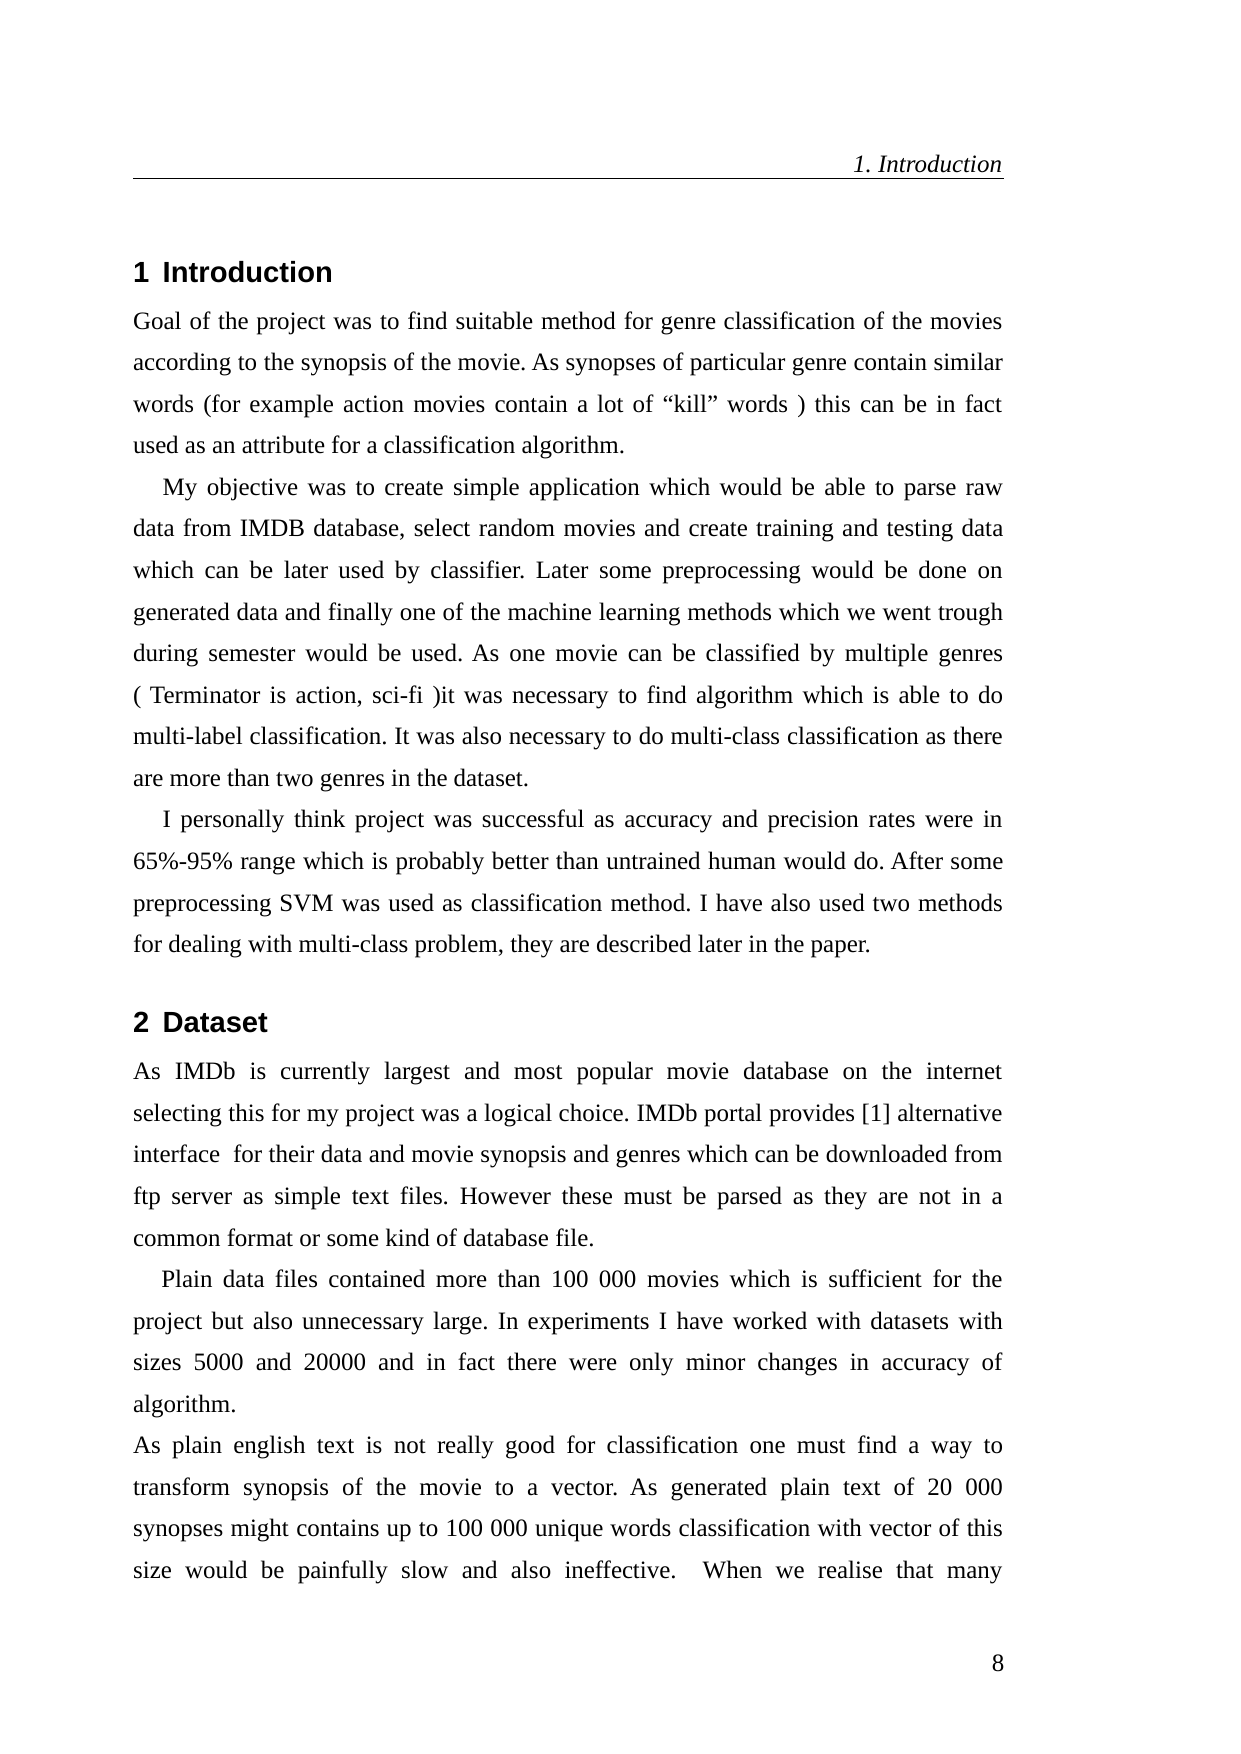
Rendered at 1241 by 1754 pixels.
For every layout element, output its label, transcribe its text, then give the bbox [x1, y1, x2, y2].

text As plain english text is not really good for classification one must find a way to transform synopsis of the movie to a vector. As generated plain text of 20 000 synopses might contains up to 100 000 unique words classification with vector of this size would be painfully slow and also ineffective. When we realise that many [133, 1431, 1004, 1584]
subtitle Introduction [133, 256, 1004, 288]
subtitle Dataset [133, 1006, 1004, 1039]
text Plain data files contained more than 100 000 movies which is sufficient for the project but also unnecessary large. In experiments I have worked with datasets with sizes 5000 and 20000 and in fact there were only minor changes in accuracy of algorithm. [133, 1265, 1004, 1418]
text I personally think project was successful as accuracy and precision rates were in 65%-95% range which is probably better than untrained human would do. After some preprocessing SVM was used as classification method. I have also used two methods for dealing with multi-class problem, they are described later in the paper. [133, 806, 1004, 958]
text My objective was to create simple application which would be able to parse raw data from IMDB database, select random movies and create training and testing data which can be later used by classifier. Later some preprocessing would be done on generated data and finally one of the machine learning methods which we went trough during semester would be used. As one movie can be classified by multiple genres ( Terminator is action, sci-fi )it was necessary to find algorithm which is able to do multi-label classification. It was also necessary to do multi-class classification as there are more than two genres in the dataset. [133, 473, 1004, 792]
text As IMDb is currently largest and most popular movie database on the internet selecting this for my project was a logical choice. IMDb portal provides [1] alternative interface for their data and movie synopsis and genres which can be downloaded from ftp server as simple text files. However these must be parsed as they are not in a common format or some kind of database file. [133, 1057, 1004, 1251]
text Goal of the project was to find suitable method for genre classification of the movies according to the synopsis of the movie. As synopses of particular genre contain similar words (for example action movies contain a lot of “kill” words ) this can be in fact used as an attribute for a classification algorithm. [133, 307, 1004, 459]
